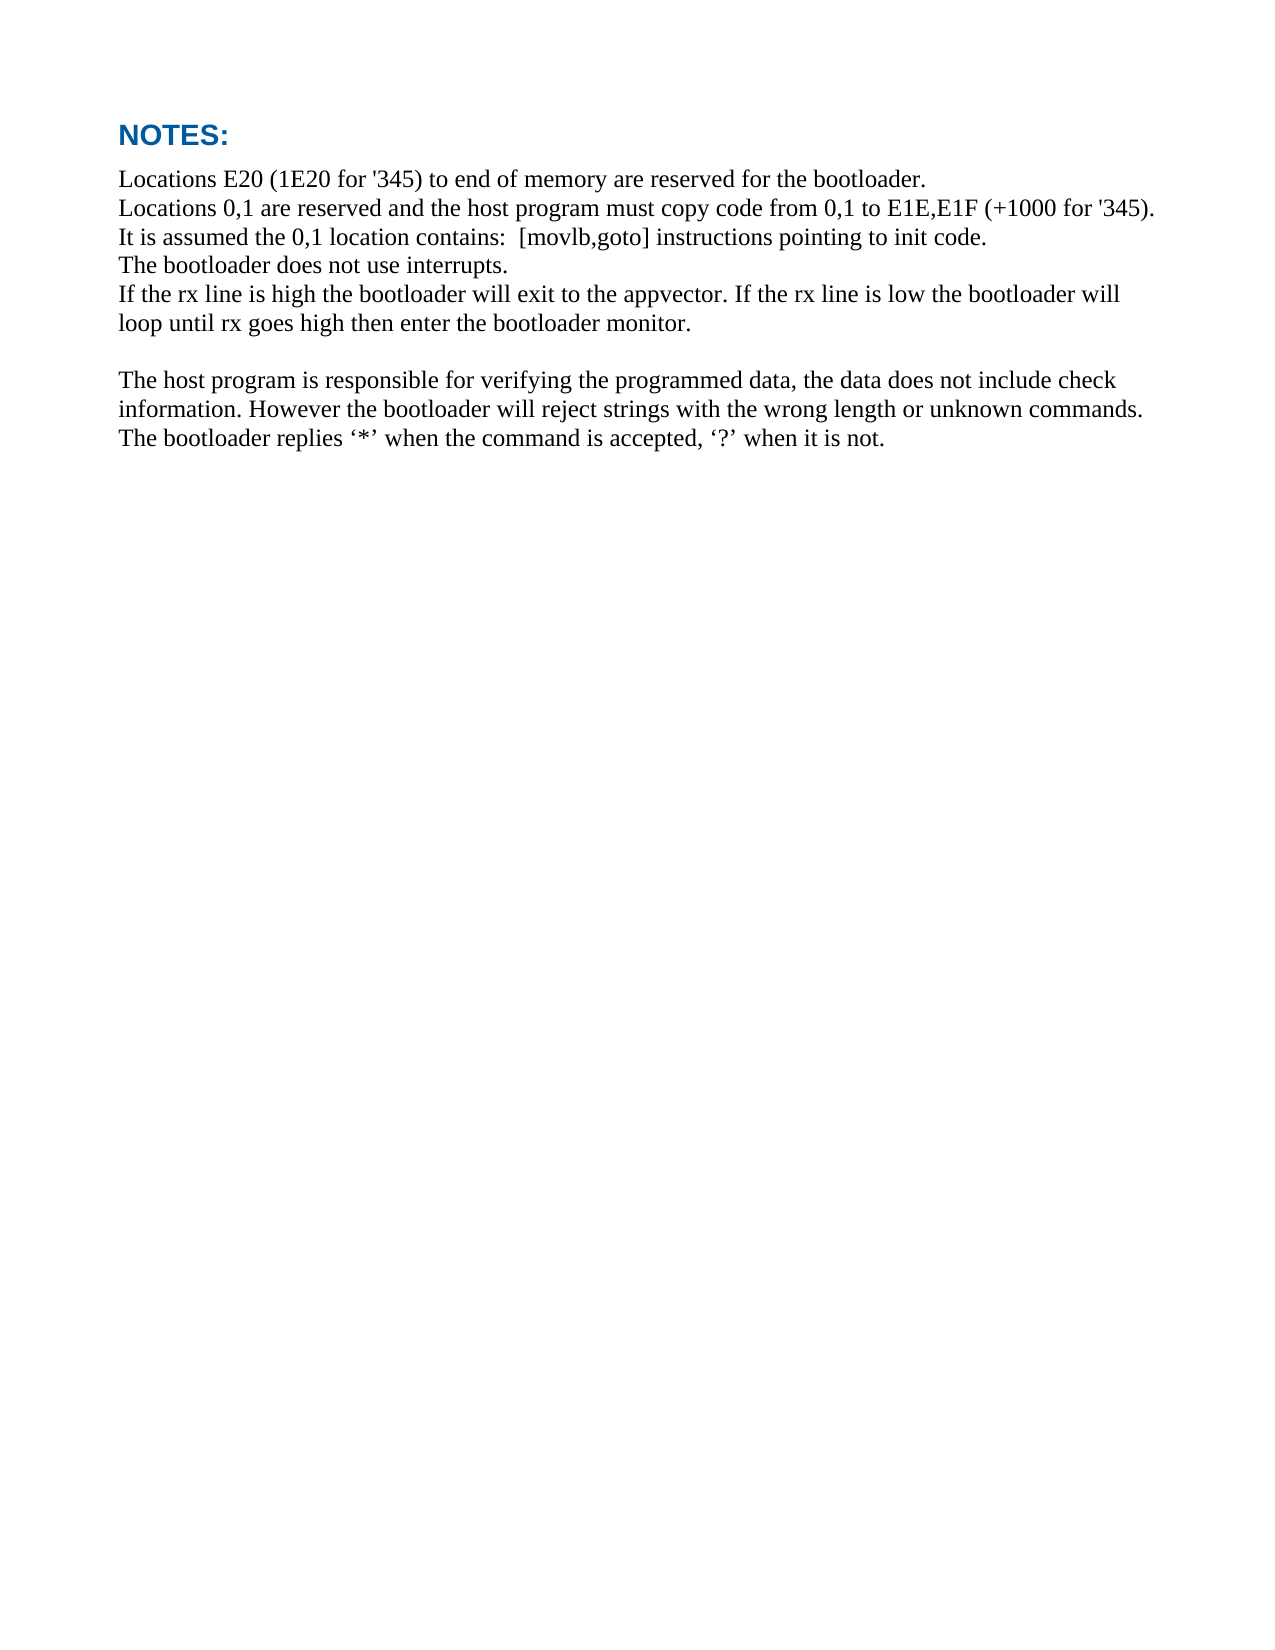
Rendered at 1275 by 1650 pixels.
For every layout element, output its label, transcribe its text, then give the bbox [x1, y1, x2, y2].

text The host program is responsible for verifying the programmed data, the data does not include check information. However the bootloader will reject strings with the wrong length or unknown commands. The bootloader replies ‘*’ when the command is accepted, ‘?’ when it is not. [118, 366, 1157, 452]
text If the rx line is high the bootloader will exit to the appvector. If the rx line is low the bootloader will loop until rx goes high then enter the bootloader monitor. [118, 279, 1157, 337]
text Locations E20 (1E20 for '345) to end of memory are reserved for the bootloader. [118, 164, 1157, 193]
text It is assumed the 0,1 location contains: [movlb,goto] instructions pointing to init code. [118, 222, 1157, 251]
text Locations 0,1 are reserved and the host program must copy code from 0,1 to E1E,E1F (+1000 for '345). [118, 193, 1157, 222]
subtitle NOTES: [118, 118, 1157, 152]
text The bootloader does not use interrupts. [118, 251, 1157, 279]
